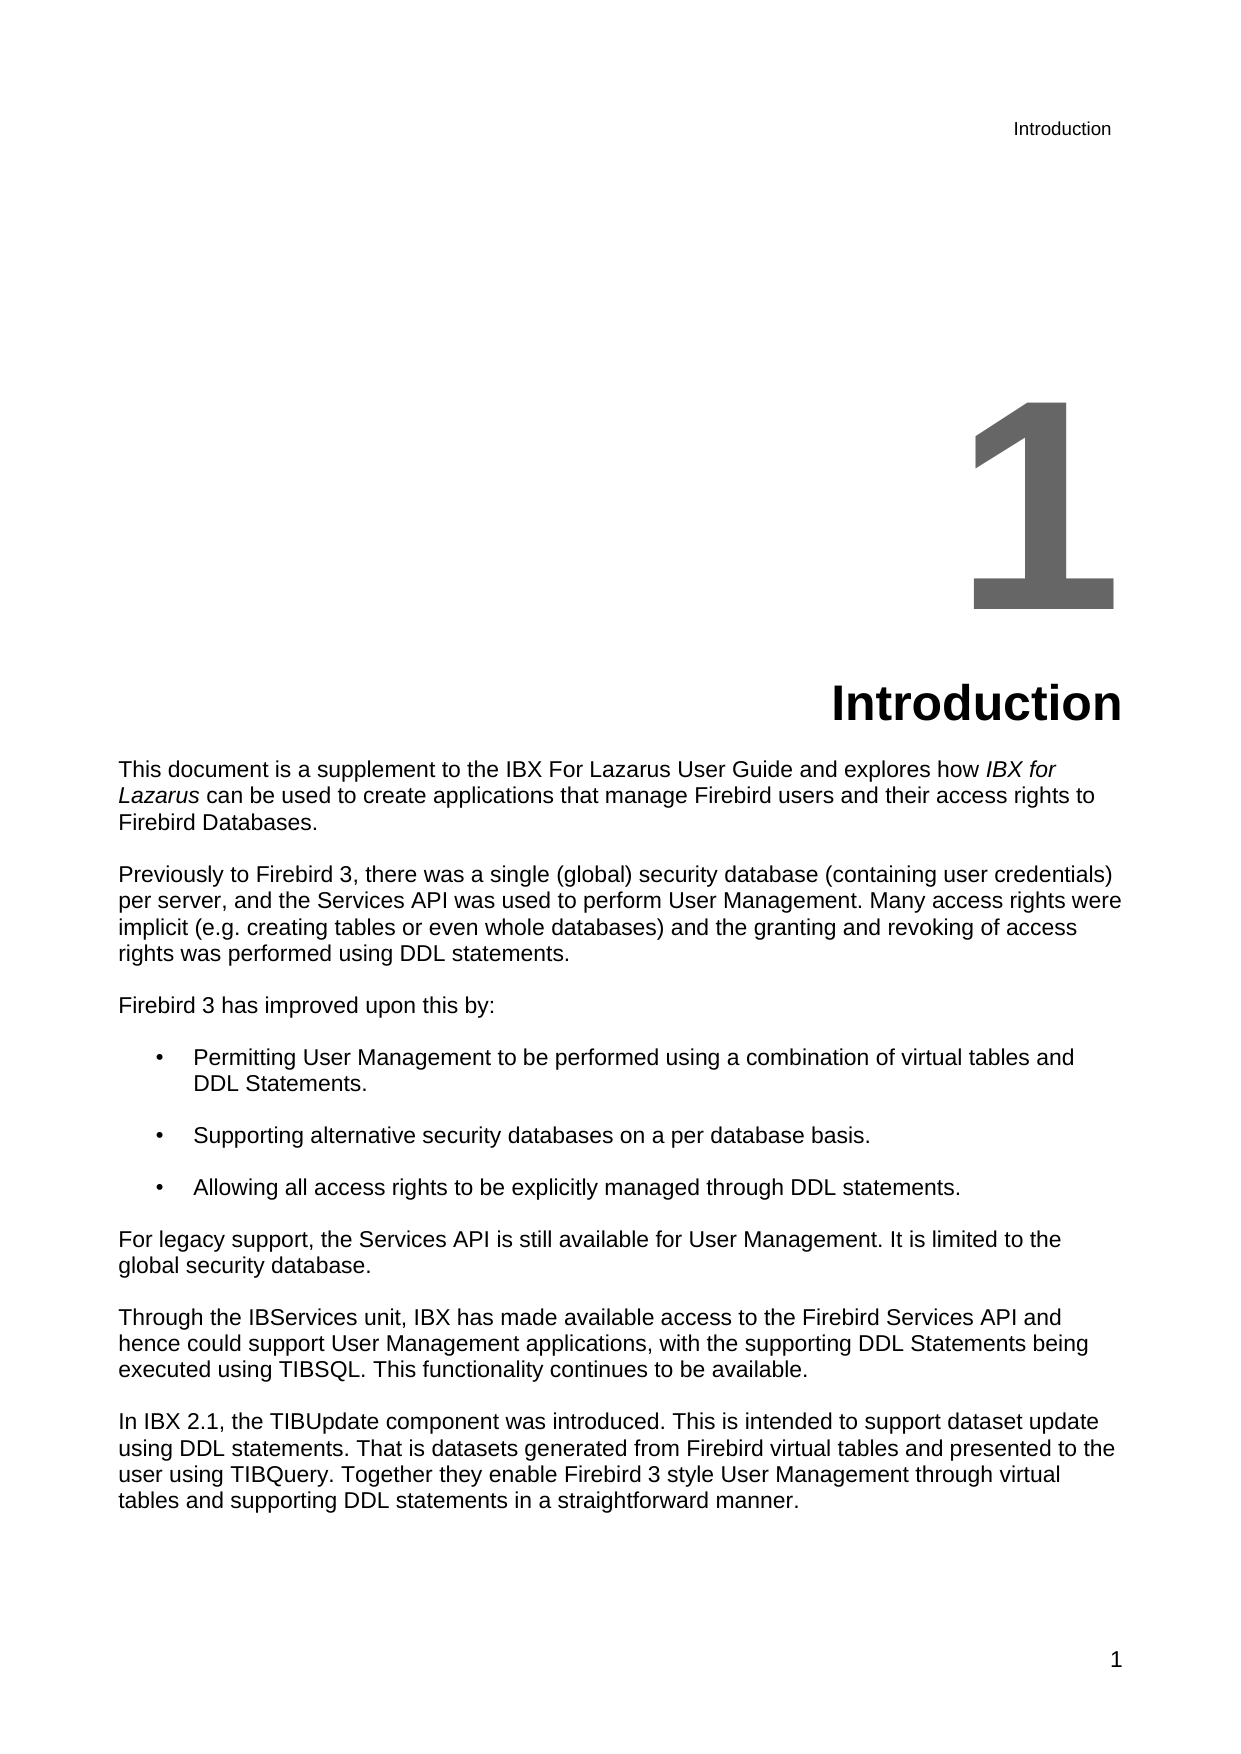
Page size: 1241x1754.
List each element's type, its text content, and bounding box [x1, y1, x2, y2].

text Previously to Firebird 3, there was a single (global) security database (containing user credentials) per server, and the Services API was used to perform User Management. Many access rights were implicit (e.g. creating tables or even whole databases) and the granting and revoking of access rights was performed using DDL statements. [118, 861, 1122, 966]
text In IBX 2.1, the TIBUpdate component was introduced. This is intended to support dataset update using DDL statements. That is datasets generated from Firebird virtual tables and presented to the user using TIBQuery. Together they enable Firebird 3 style User Management through virtual tables and supporting DDL statements in a straightforward manner. [118, 1408, 1122, 1514]
subtitle Introduction [81, 328, 1122, 731]
text Through the IBServices unit, IBX has made available access to the Firebird Services API and hence could support User Management applications, with the supporting DDL Statements being executed using TIBSQL. This functionality continues to be available. [118, 1304, 1122, 1383]
list Allowing all access rights to be explicitly managed through DDL statements. [156, 1174, 1122, 1200]
list Permitting User Management to be performed using a combination of virtual tables and DDL Statements. [156, 1043, 1122, 1096]
text Firebird 3 has improved upon this by: [118, 992, 1122, 1018]
text This document is a supplement to the IBX For Lazarus User Guide and explores how IBX for Lazarus can be used to create applications that manage Firebird users and their access rights to Firebird Databases. [118, 756, 1122, 835]
text For legacy support, the Services API is still available for User Management. It is limited to the global security database. [118, 1226, 1122, 1278]
list Supporting alternative security databases on a per database basis. [156, 1122, 1122, 1148]
